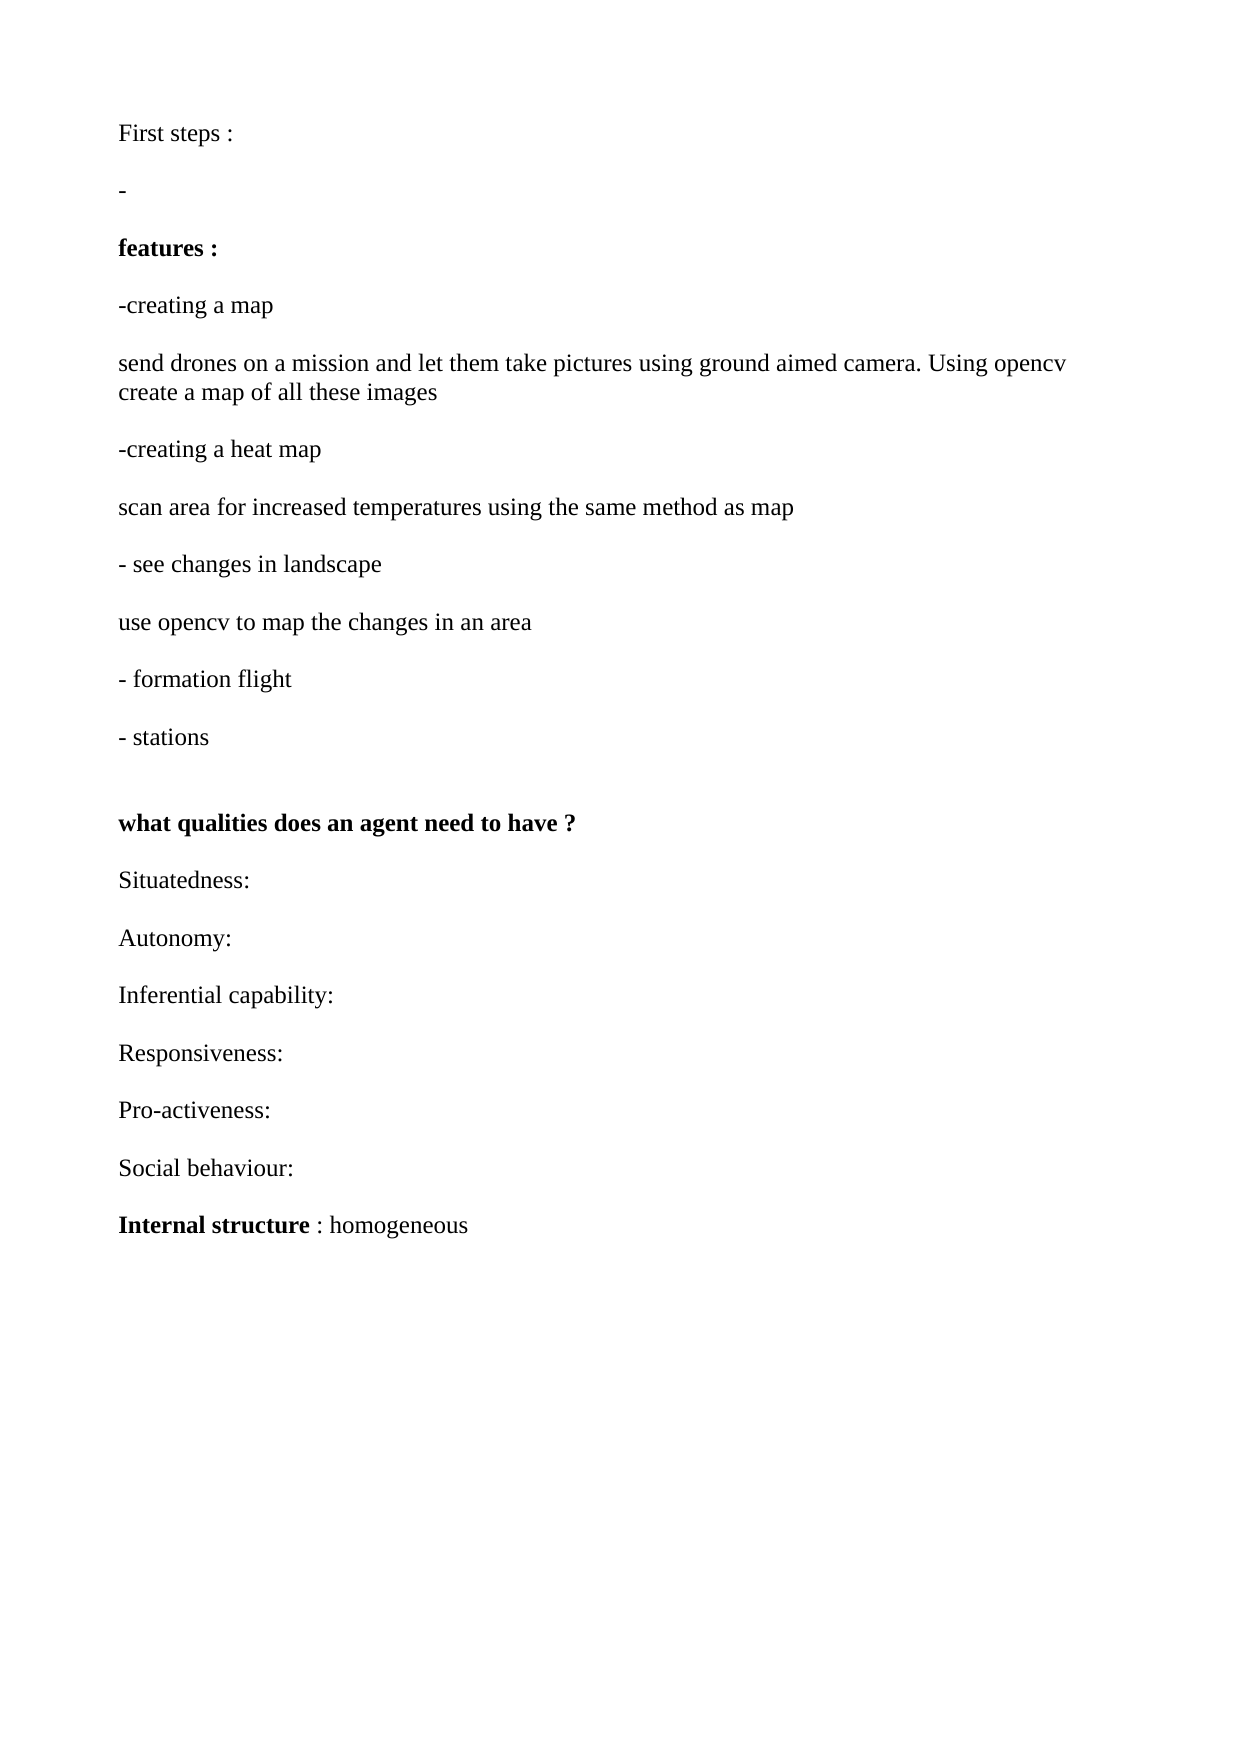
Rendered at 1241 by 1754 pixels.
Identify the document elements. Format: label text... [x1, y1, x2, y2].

text Situatedness: [118, 866, 1122, 894]
text Internal structure : homogeneous [118, 1211, 1122, 1239]
text what qualities does an agent need to have ? [118, 808, 1122, 837]
text - see changes in landscape [118, 549, 1122, 578]
text features : [118, 233, 1122, 262]
text First steps : [118, 118, 1122, 147]
text -creating a map [118, 291, 1122, 319]
text Autonomy: [118, 923, 1122, 952]
text -creating a heat map [118, 434, 1122, 463]
text - [118, 176, 1122, 204]
text Inferential capability: [118, 981, 1122, 1009]
text - formation flight [118, 664, 1122, 693]
text - stations [118, 722, 1122, 751]
text scan area for increased temperatures using the same method as map [118, 492, 1122, 521]
text Pro-activeness: [118, 1096, 1122, 1124]
text use opencv to map the changes in an area [118, 607, 1122, 636]
text Social behaviour: [118, 1153, 1122, 1182]
text send drones on a mission and let them take pictures using ground aimed camera. Using opencv create a map of all these images [118, 348, 1122, 406]
text Responsiveness: [118, 1038, 1122, 1067]
